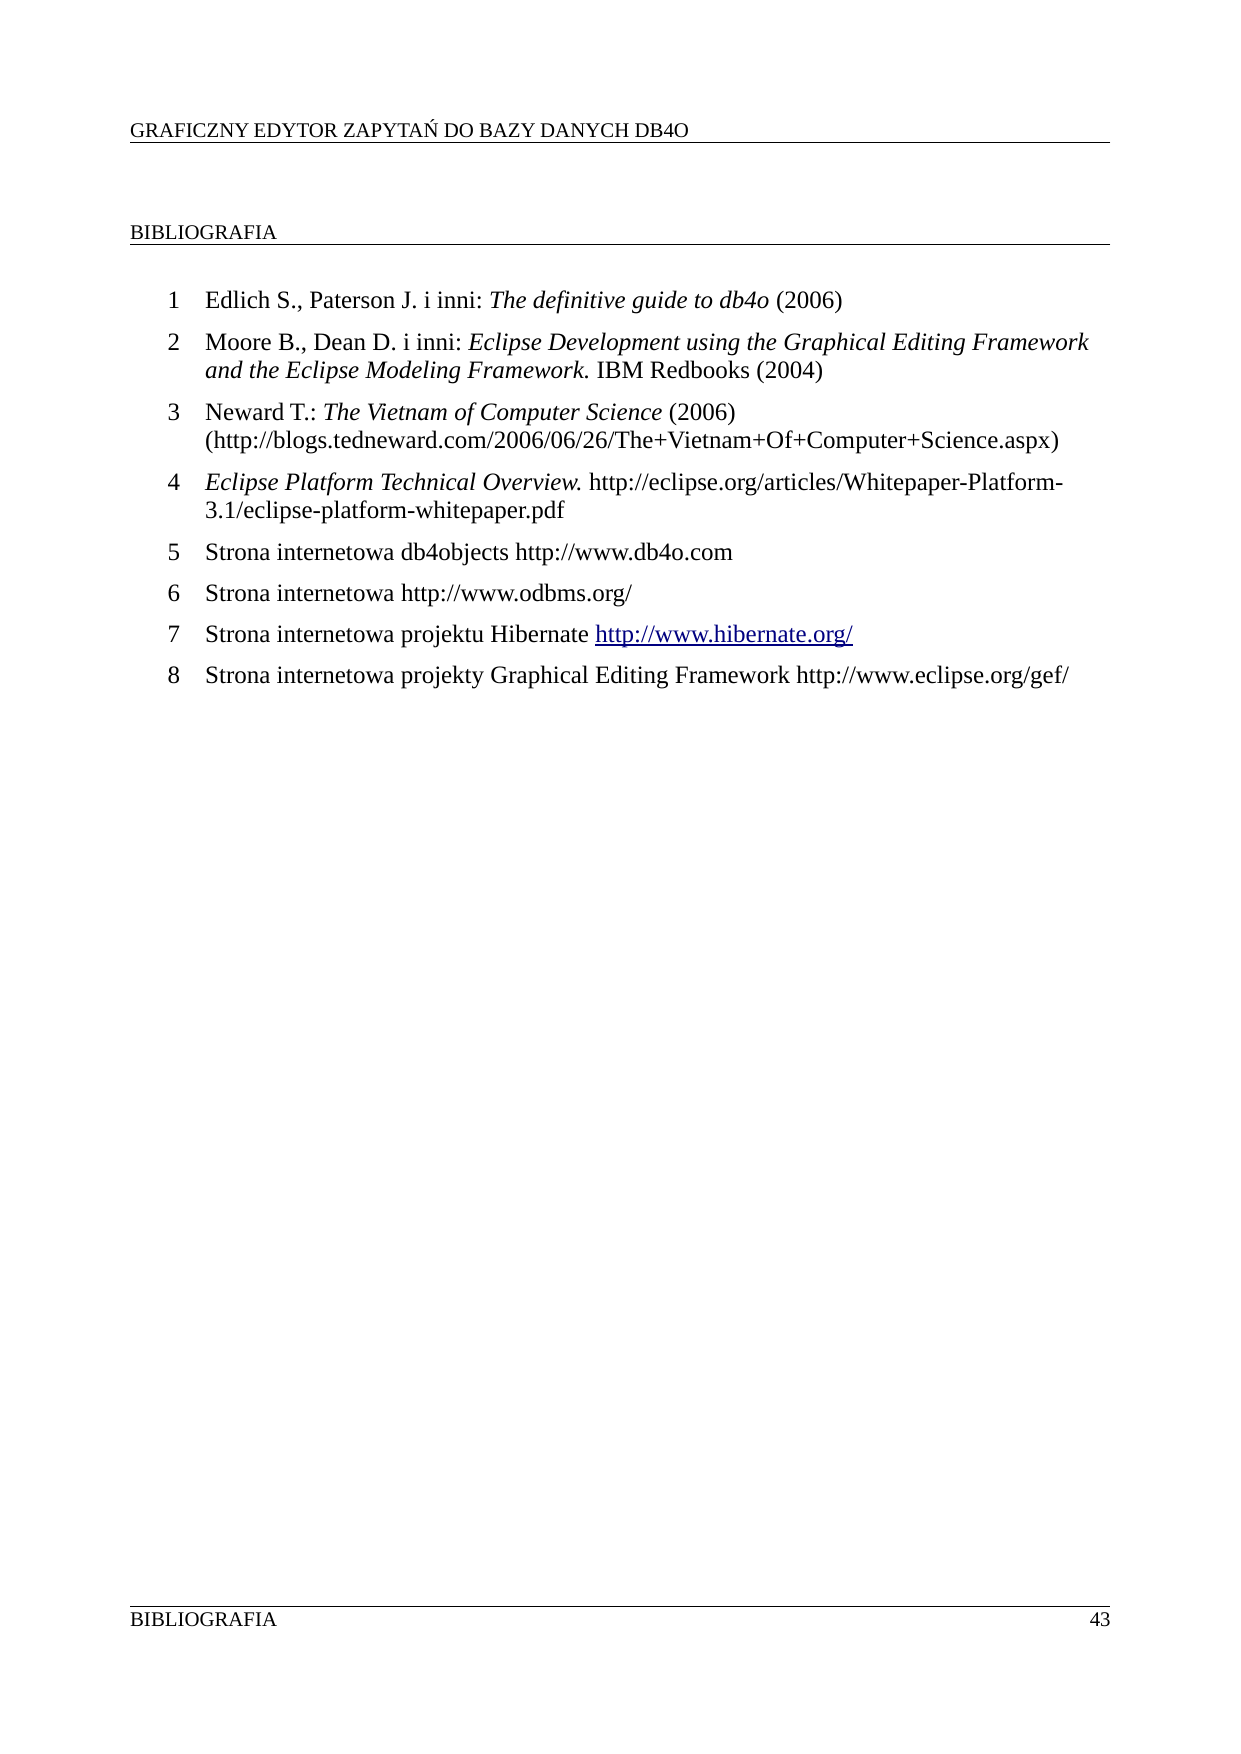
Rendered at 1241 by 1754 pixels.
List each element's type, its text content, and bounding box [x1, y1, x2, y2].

list Strona internetowa projektu Hibernate http://www.hibernate.org/ [167, 619, 1110, 648]
list Strona internetowa db4objects http://www.db4o.com [167, 537, 1110, 566]
list Moore B., Dean D. i inni: Eclipse Development using the Graphical Editing Framework and the Eclipse Modeling Framework. IBM Redbooks (2004) [167, 327, 1110, 384]
list Neward T.: The Vietnam of Computer Science (2006) (http://blogs.tedneward.com/2006/06/26/The+Vietnam+Of+Computer+Science.aspx) [167, 397, 1110, 454]
list Strona internetowa projekty Graphical Editing Framework http://www.eclipse.org/gef/ [167, 661, 1110, 689]
list Eclipse Platform Technical Overview. http://eclipse.org/articles/Whitepaper-Platform-3.1/eclipse-platform-whitepaper.pdf [167, 467, 1110, 524]
list Edlich S., Paterson J. i inni: The definitive guide to db4o (2006) [167, 286, 1110, 314]
subtitle BIBLIOGRAFIA [130, 220, 1110, 244]
list Strona internetowa http://www.odbms.org/ [167, 578, 1110, 607]
